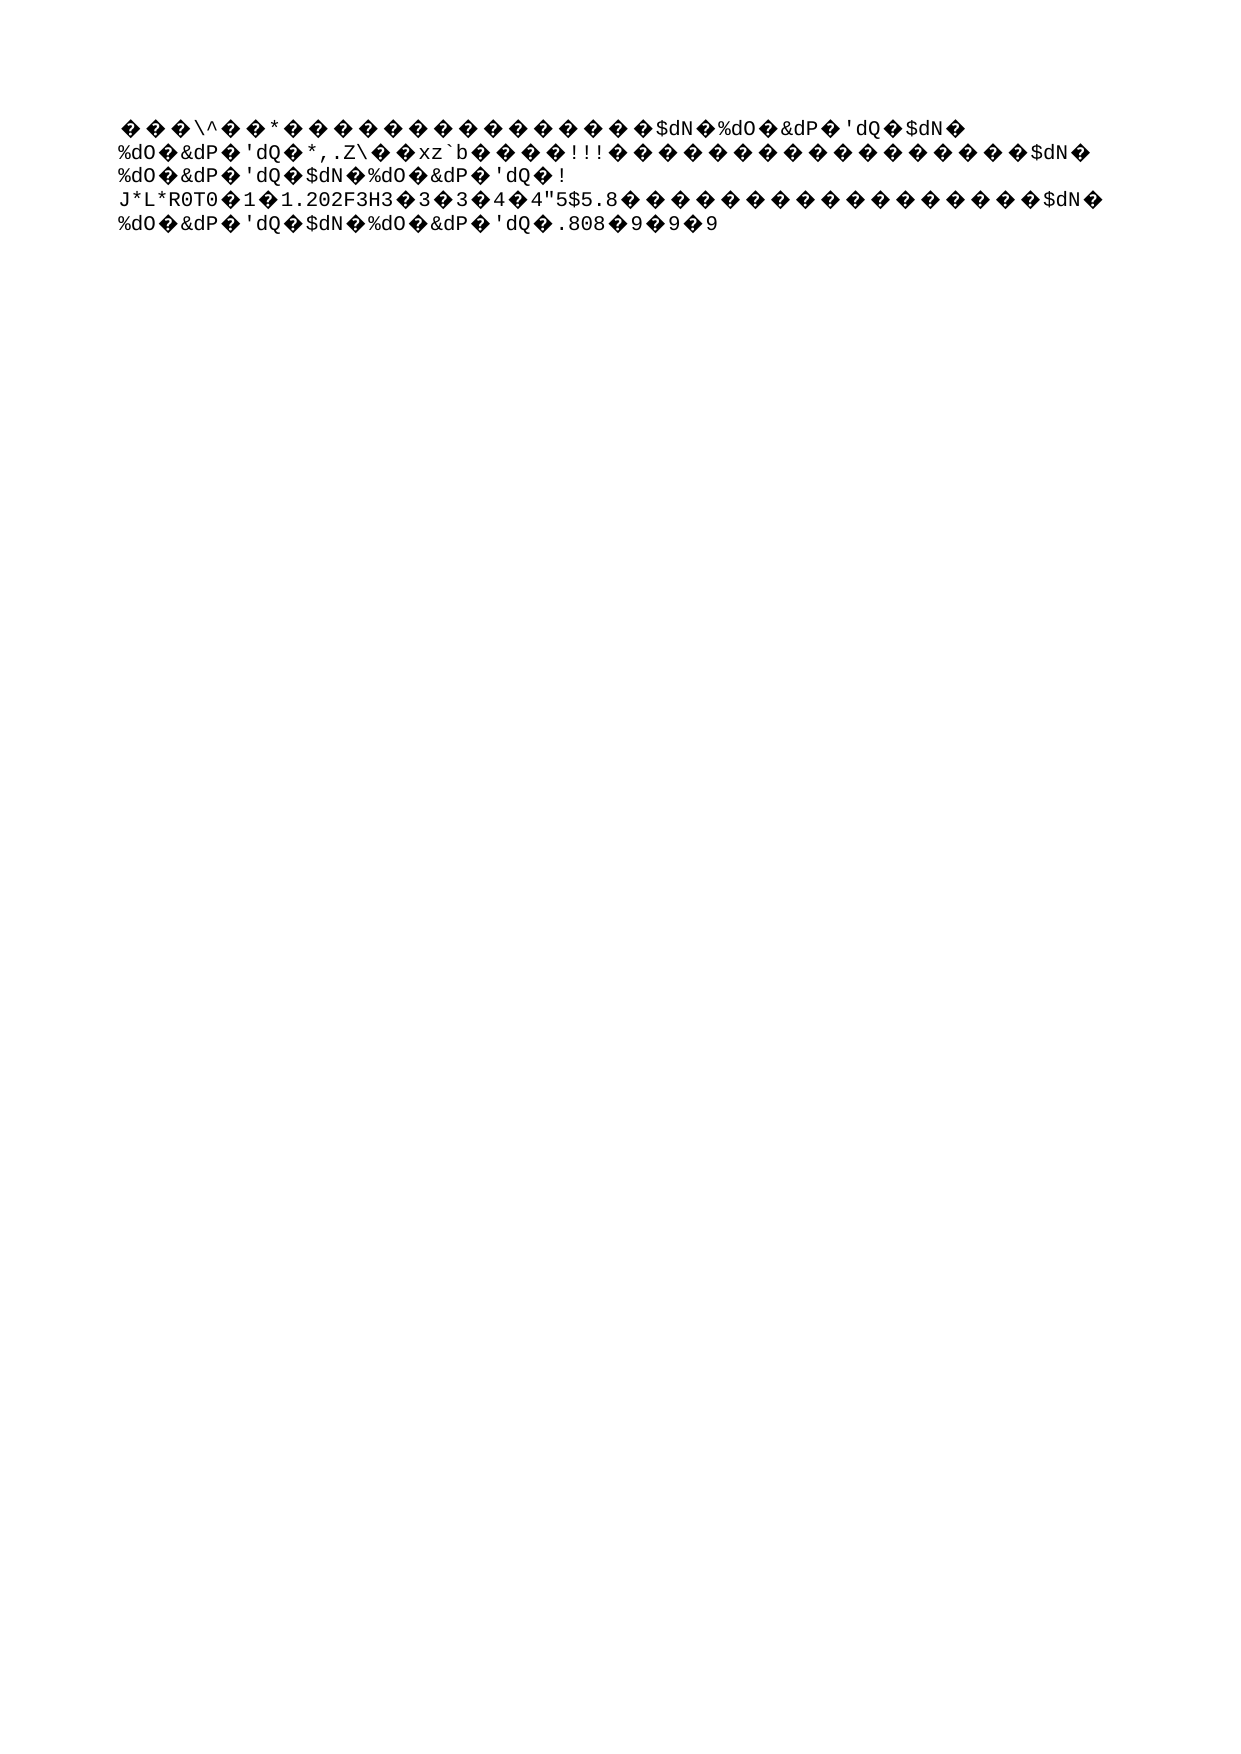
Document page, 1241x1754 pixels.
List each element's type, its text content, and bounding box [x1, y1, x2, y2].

text ���\^��*���������������$dN�%dO�&dP�'dQ�$dN�%dO�&dP�'dQ�*,.Z\��xz`b����!!!�����������������$dN�%dO�&dP�'dQ�$dN�%dO�&dP�'dQ�!J*L*R0T0�1�1.202F3H3�3�3�4�4"5$5.8�����������������$dN�%dO�&dP�'dQ�$dN�%dO�&dP�'dQ�.808�9�9�9 [118, 118, 1122, 236]
